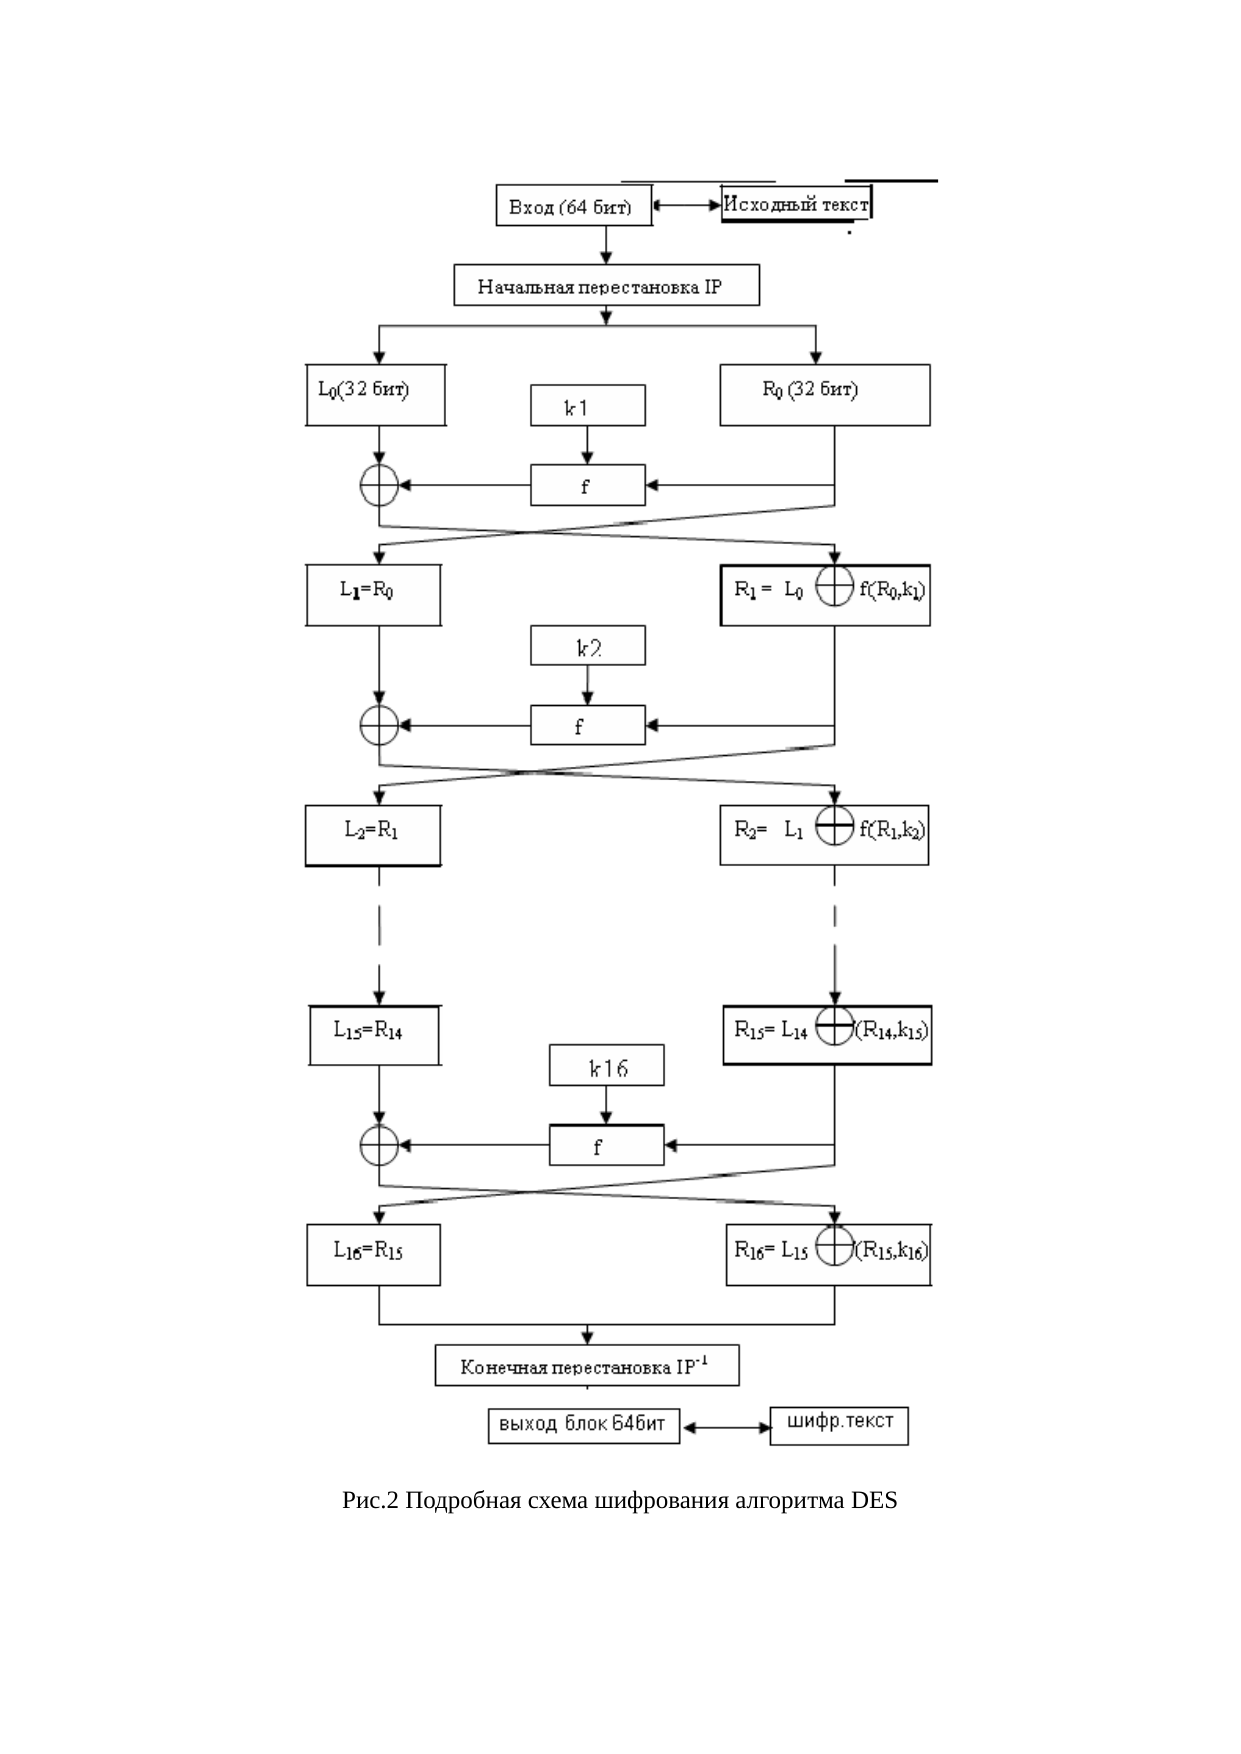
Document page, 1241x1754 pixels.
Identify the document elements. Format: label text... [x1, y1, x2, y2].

text Рис.2 Подробная схема шифрования алгоритма DES [118, 1486, 1122, 1514]
picture [302, 175, 939, 1457]
